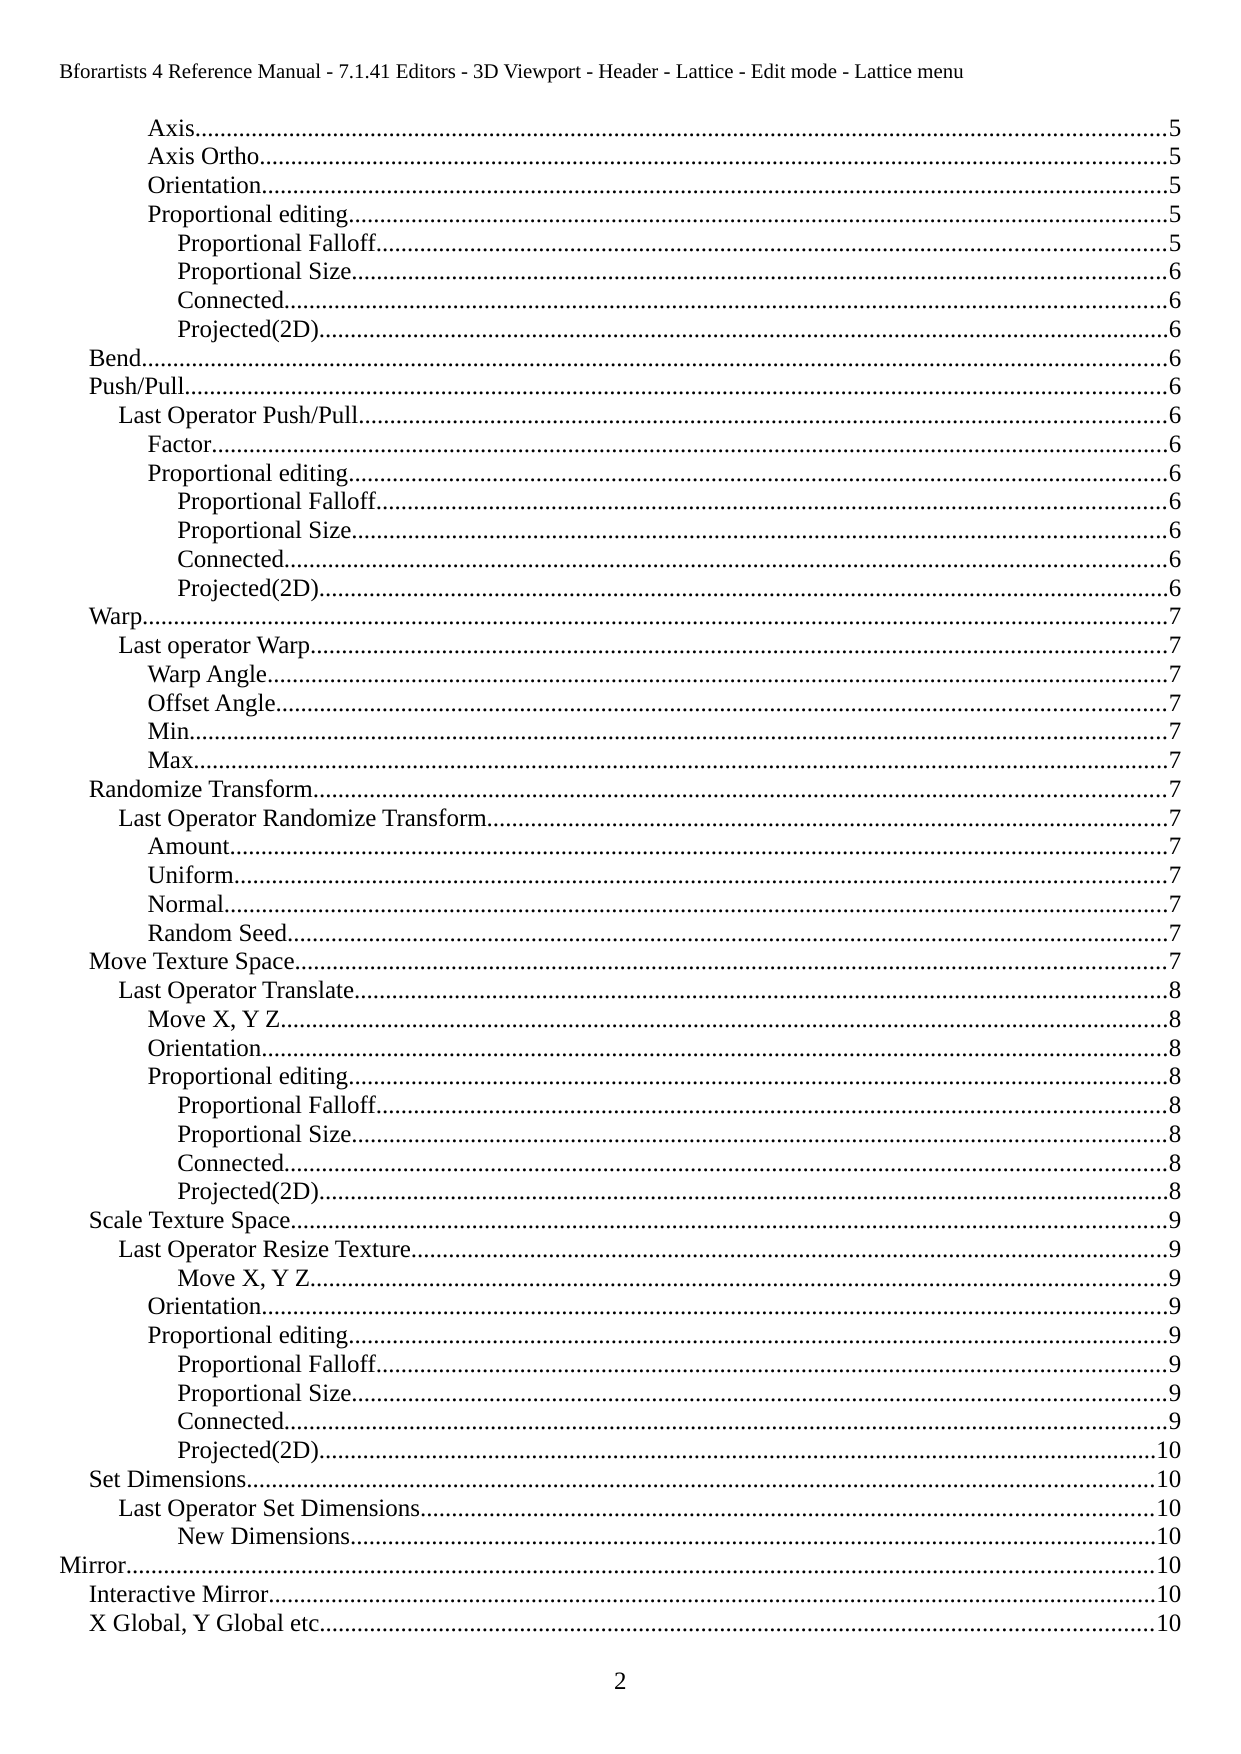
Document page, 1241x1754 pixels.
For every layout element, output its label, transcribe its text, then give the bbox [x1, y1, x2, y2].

text Axis 5 [147, 113, 1181, 141]
text Last Operator Set Dimensions 10 [118, 1493, 1181, 1521]
text Mirror 10 [59, 1550, 1181, 1579]
text Connected 6 [177, 544, 1181, 573]
text Proportional Size 8 [177, 1119, 1181, 1148]
text Connected 9 [177, 1406, 1181, 1435]
text Orientation 5 [147, 170, 1181, 199]
text Projected(2D) 6 [177, 314, 1181, 343]
text Move X, Y Z 8 [147, 1004, 1181, 1033]
text Proportional Falloff 6 [177, 486, 1181, 515]
text Warp 7 [88, 601, 1181, 630]
text Proportional editing 8 [147, 1061, 1181, 1090]
text Last Operator Translate 8 [118, 975, 1181, 1004]
text Move X, Y Z 9 [177, 1263, 1181, 1291]
text X Global, Y Global etc. 10 [88, 1608, 1181, 1636]
text Last Operator Resize Texture 9 [118, 1234, 1181, 1263]
text Connected 6 [177, 285, 1181, 314]
text Randomize Transform 7 [88, 774, 1181, 803]
text Projected(2D) 8 [177, 1176, 1181, 1205]
text Last operator Warp 7 [118, 630, 1181, 659]
text Scale Texture Space 9 [88, 1205, 1181, 1234]
text Proportional Falloff 8 [177, 1090, 1181, 1119]
text Uniform 7 [147, 860, 1181, 889]
text Max 7 [147, 745, 1181, 774]
text Factor 6 [147, 429, 1181, 458]
text Proportional Size 6 [177, 515, 1181, 544]
text Min 7 [147, 716, 1181, 745]
text Orientation 9 [147, 1291, 1181, 1320]
text Proportional Size 9 [177, 1378, 1181, 1406]
text Proportional editing 6 [147, 458, 1181, 486]
text New Dimensions 10 [177, 1521, 1181, 1550]
text Normal 7 [147, 889, 1181, 918]
text Move Texture Space 7 [88, 946, 1181, 975]
text Last Operator Push/Pull 6 [118, 400, 1181, 429]
text Orientation 8 [147, 1033, 1181, 1061]
text Connected 8 [177, 1148, 1181, 1176]
text Proportional Falloff 5 [177, 228, 1181, 256]
text Proportional editing 9 [147, 1320, 1181, 1349]
text Last Operator Randomize Transform 7 [118, 803, 1181, 831]
text Proportional Size 6 [177, 256, 1181, 285]
text Axis Ortho 5 [147, 141, 1181, 170]
text Random Seed 7 [147, 918, 1181, 946]
text Proportional editing 5 [147, 199, 1181, 228]
text Projected(2D) 10 [177, 1435, 1181, 1464]
text Offset Angle 7 [147, 688, 1181, 716]
text Amount 7 [147, 831, 1181, 860]
text Projected(2D) 6 [177, 573, 1181, 601]
text Warp Angle 7 [147, 659, 1181, 688]
text Interactive Mirror 10 [88, 1579, 1181, 1608]
text Set Dimensions 10 [88, 1464, 1181, 1493]
text Proportional Falloff 9 [177, 1349, 1181, 1378]
text Push/Pull 6 [88, 371, 1181, 400]
text Bend 6 [88, 343, 1181, 371]
